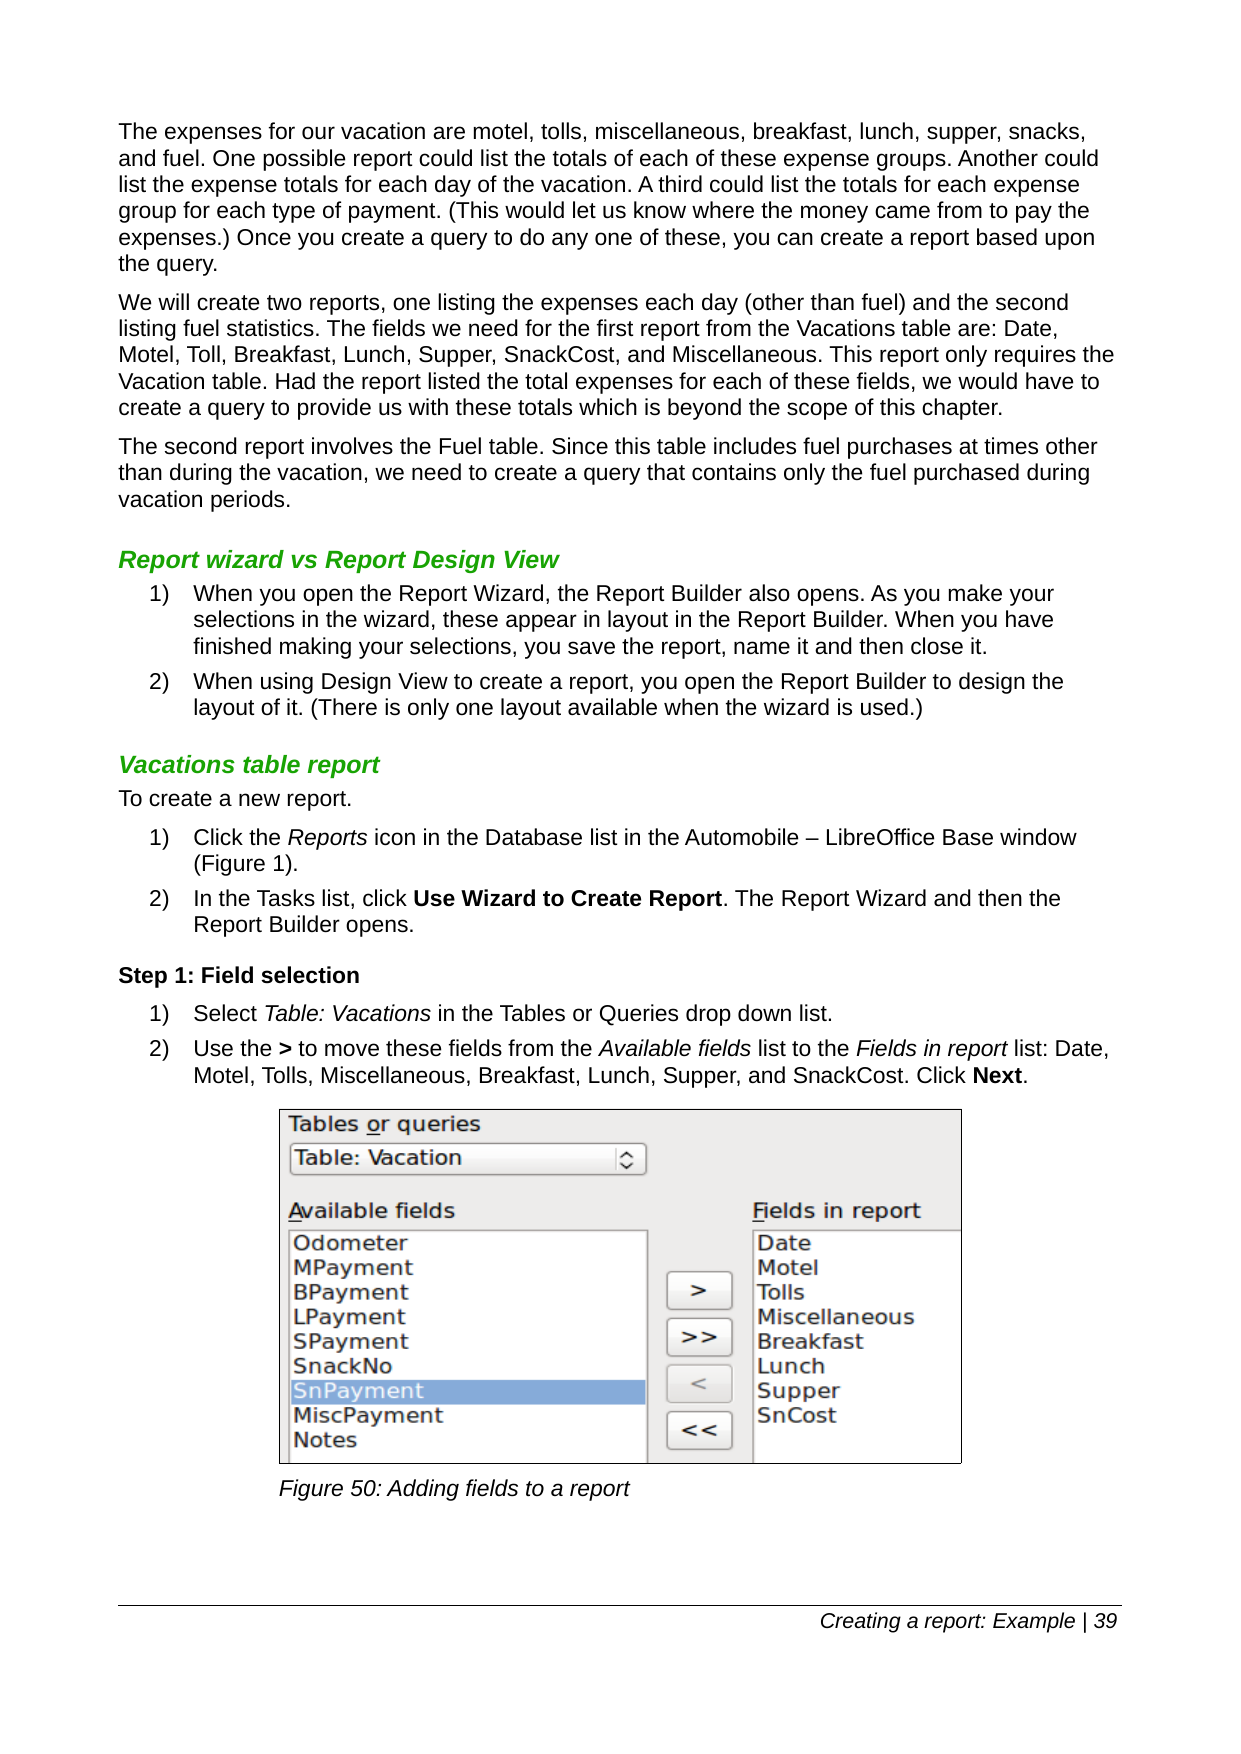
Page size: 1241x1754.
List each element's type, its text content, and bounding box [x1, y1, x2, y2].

picture [280, 1110, 961, 1463]
list Use the > to move these fields from the Available fields list to the Fields in report list: Date, Motel, Tolls, Miscellaneous, Breakfast, Lunch, Supper, and SnackCost. Click Next. [169, 1035, 1122, 1088]
list When you open the Report Wizard, the Report Builder also opens. As you make your selections in the wizard, these appear in layout in the Report Builder. When you have finished making your selections, you save the report, name it and then close it. [169, 580, 1122, 659]
text Step 1: Field selection [118, 962, 1122, 988]
list Click the Reports icon in the Database list in the Automobile – LibreOffice Base window (Figure 1). [169, 823, 1122, 876]
subtitle Vacations table report [118, 750, 1122, 779]
text The expenses for our vacation are motel, tolls, miscellaneous, breakfast, lunch, supper, snacks, and fuel. One possible report could list the totals of each of these expense groups. Another could list the expense totals for each day of the vacation. A third could list the totals for each expense group for each type of payment. (This would let us know where the money came from to pay the expenses.) Once you create a query to do any one of these, you can create a report based upon the query. [118, 118, 1122, 276]
text To create a new report. [118, 785, 1122, 811]
subtitle Report wizard vs Report Design View [118, 545, 1122, 574]
list In the Tasks list, click Use Wizard to Create Report. The Report Wizard and then the Report Builder opens. [169, 885, 1122, 938]
text We will create two reports, one listing the expenses each day (other than fuel) and the second listing fuel statistics. The fields we need for the first report from the Vacations table are: Date, Motel, Toll, Breakfast, Lunch, Supper, SnackCost, and Miscellaneous. This report only requires the Vacation table. Had the report listed the total expenses for each of these fields, we would have to create a query to provide us with these totals which is beyond the scope of this chapter. [118, 289, 1122, 421]
text Figure 50: Adding fields to a report [279, 1475, 961, 1501]
text The second report involves the Fuel table. Since this table includes fuel purchases at times other than during the vacation, we need to create a query that contains only the fuel purchased during vacation periods. [118, 433, 1122, 512]
list When using Design View to create a report, you open the Report Builder to design the layout of it. (There is only one layout available when the wizard is used.) [169, 668, 1122, 721]
list Select Table: Vacations in the Tables or Queries drop down list. [169, 1000, 1122, 1026]
